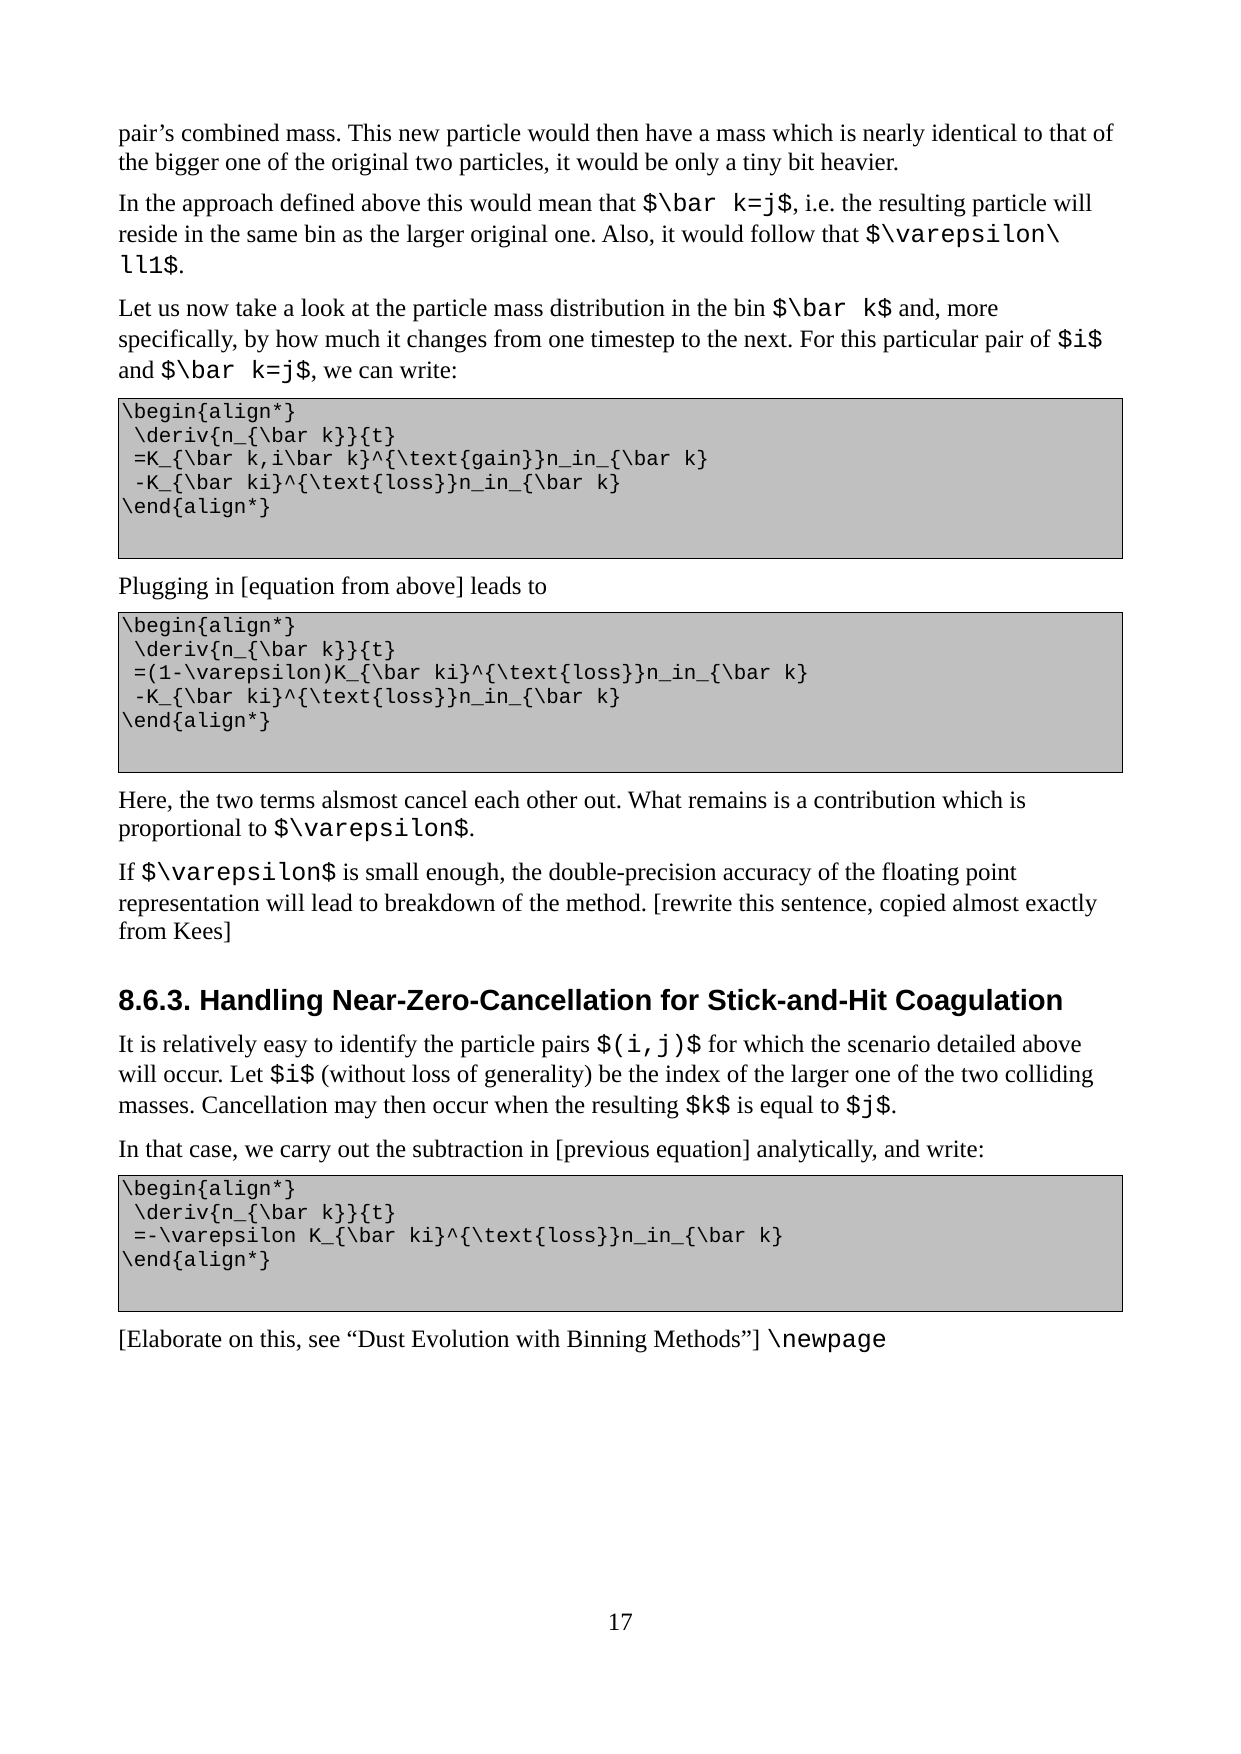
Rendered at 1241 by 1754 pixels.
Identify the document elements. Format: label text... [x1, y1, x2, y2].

text =(1-\varepsilon)K_{\bar ki}^{\text{loss}}n_in_{\bar k} [119, 659, 1122, 683]
text If $\varepsilon$ is small enough, the double-precision accuracy of the floating point representation will lead to breakdown of the method. [rewrite this sentence, copied almost exactly from Kees] [118, 857, 1122, 945]
text \begin{align*} [119, 399, 1122, 422]
text In the approach defined above this would mean that $\bar k=j$, i.e. the resulting particle will reside in the same bin as the larger original one. Also, it would follow that $\varepsilon\ll1$. [118, 188, 1122, 281]
text =-\varepsilon K_{\bar ki}^{\text{loss}}n_in_{\bar k} [119, 1222, 1122, 1246]
text [Elaborate on this, see “Dust Evolution with Binning Methods”] \newpage [118, 1324, 1122, 1355]
text Plugging in [equation from above] leads to [118, 571, 1122, 599]
text In that case, we carry out the subtraction in [previous equation] analytically, and write: [118, 1134, 1122, 1162]
text \deriv{n_{\bar k}}{t} [119, 1199, 1122, 1222]
text \end{align*} [119, 707, 1122, 733]
text It is relatively easy to identify the particle pairs $(i,j)$ for which the scenario detailed above will occur. Let $i$ (without loss of generality) be the index of the larger one of the two colliding masses. Cancellation may then occur when the resulting $k$ is equal to $j$. [118, 1029, 1122, 1121]
text \end{align*} [119, 1246, 1122, 1273]
text \begin{align*} [119, 613, 1122, 636]
text \deriv{n_{\bar k}}{t} [119, 422, 1122, 445]
text -K_{\bar ki}^{\text{loss}}n_in_{\bar k} [119, 469, 1122, 493]
text =K_{\bar k,i\bar k}^{\text{gain}}n_in_{\bar k} [119, 445, 1122, 469]
text pair’s combined mass. This new particle would then have a mass which is nearly identical to that of the bigger one of the original two particles, it would be only a tiny bit heavier. [118, 118, 1122, 176]
subtitle Handling Near-Zero-Cancellation for Stick-and-Hit Coagulation [118, 983, 1122, 1016]
text \deriv{n_{\bar k}}{t} [119, 636, 1122, 659]
text Let us now take a look at the particle mass distribution in the bin $\bar k$ and, more specifically, by how much it changes from one timestep to the next. For this particular pair of $i$ and $\bar k=j$, we can write: [118, 293, 1122, 386]
text \end{align*} [119, 493, 1122, 519]
text -K_{\bar ki}^{\text{loss}}n_in_{\bar k} [119, 683, 1122, 707]
text \begin{align*} [119, 1176, 1122, 1199]
text Here, the two terms alsmost cancel each other out. What remains is a contribution which is proportional to $\varepsilon$. [118, 785, 1122, 844]
